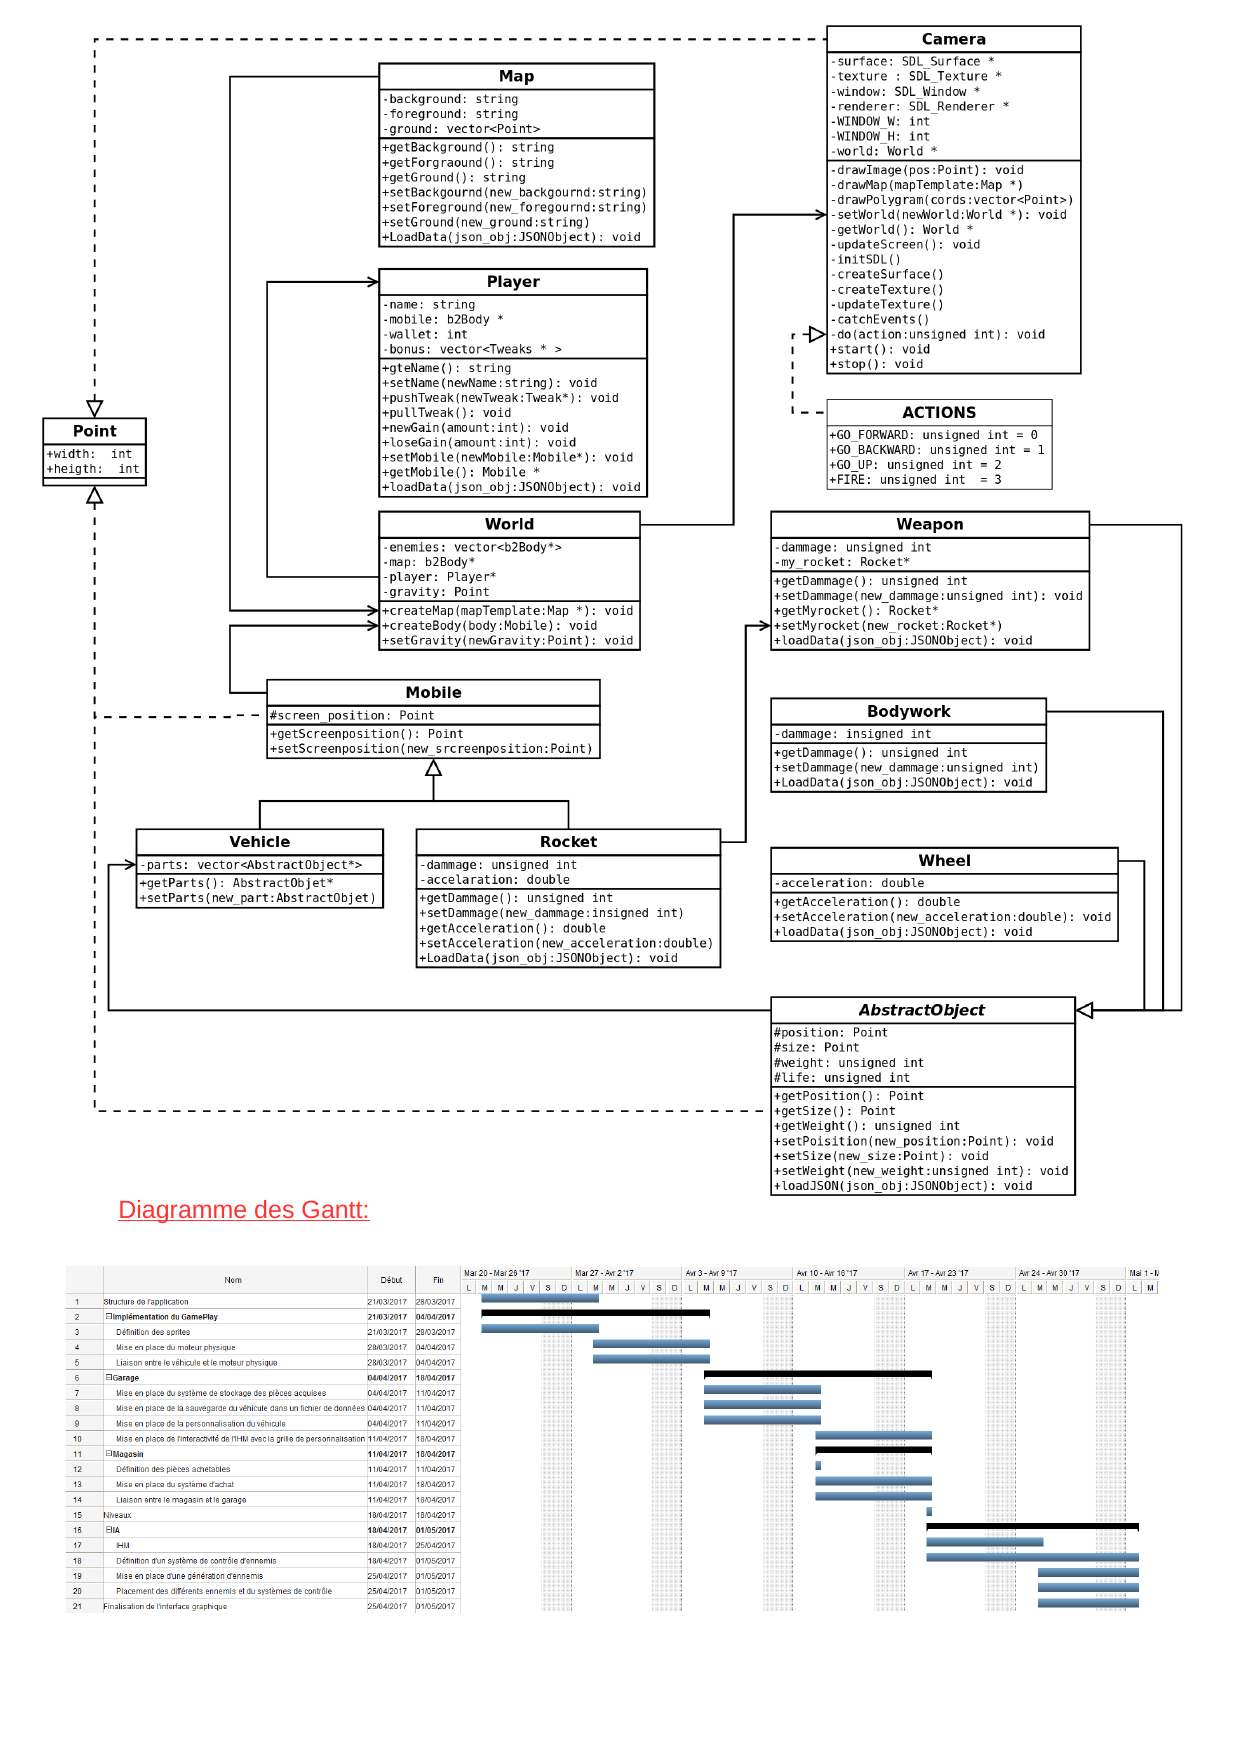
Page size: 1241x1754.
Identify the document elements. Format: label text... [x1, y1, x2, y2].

text Diagramme des Gantt: [118, 1196, 1122, 1224]
picture [65, 1266, 1159, 1614]
picture [42, 24, 1183, 1196]
